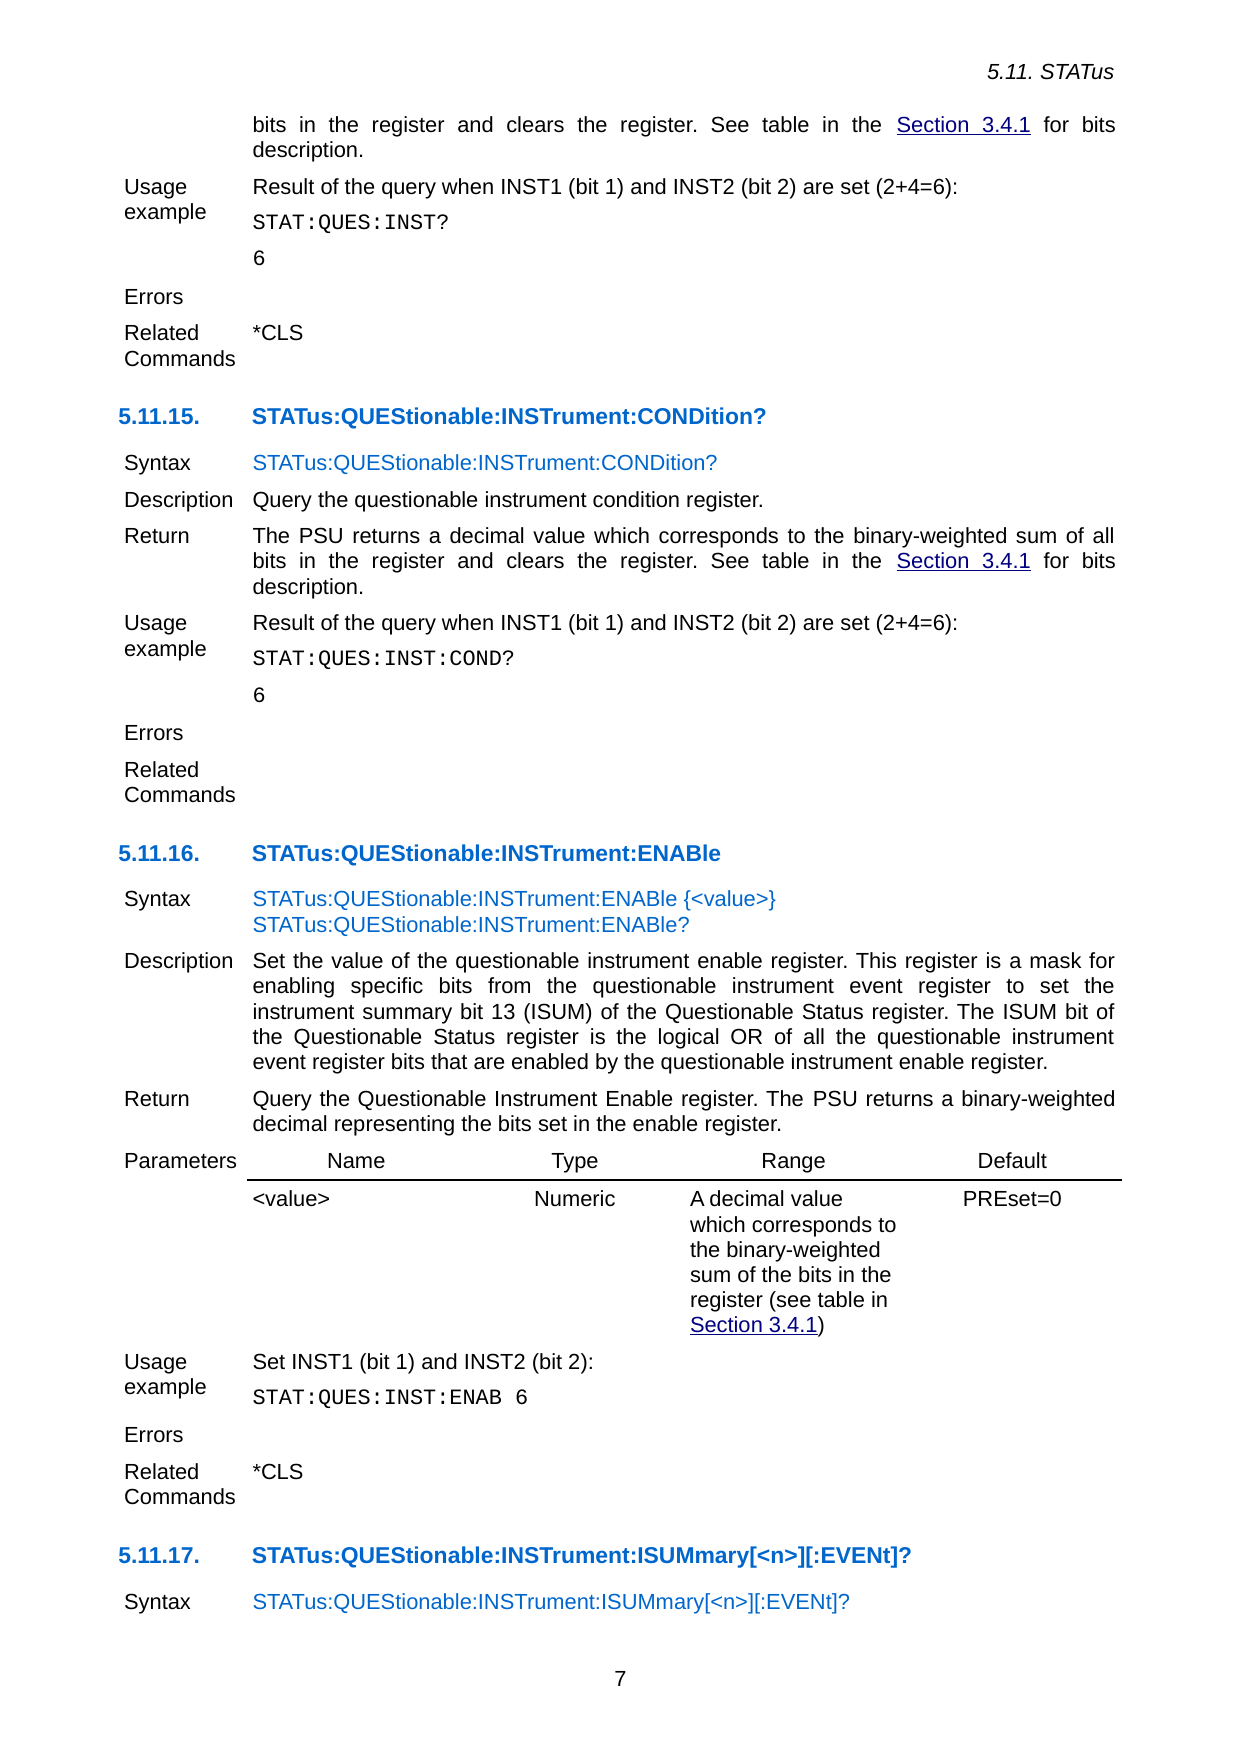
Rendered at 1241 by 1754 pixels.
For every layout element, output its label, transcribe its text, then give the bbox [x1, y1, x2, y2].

table_cell A decimal value which corresponds to the binary-weighted sum of the bits in the register (see table in Section 3.4.1) [684, 1181, 903, 1343]
table_header Syntax [118, 1583, 247, 1619]
table_header STATus:QUEStionable:INSTrument:ISUMmary[<n>][:EVENt]? [247, 1583, 1122, 1619]
table_cell Return [118, 518, 247, 604]
table_cell [247, 714, 1122, 751]
table_cell PREset=0 [903, 1181, 1122, 1343]
table_cell [247, 1417, 1122, 1453]
table_header STATus:QUEStionable:INSTrument:CONDition? [247, 444, 1122, 481]
table_cell Related Commands [118, 751, 247, 813]
table_cell Errors [118, 714, 247, 751]
table_cell The PSU returns a decimal value which corresponds to the binary-weighted sum of all bits in the register and clears the register. See table in the Section 3.4.1 for bits description. [247, 518, 1122, 604]
table_cell *CLS [247, 315, 1122, 376]
table_cell Return [118, 1080, 247, 1142]
table_cell Errors [118, 1417, 247, 1453]
subtitle STATus:QUEStionable:INSTrument:ENABle [118, 839, 1122, 866]
subtitle STATus:QUEStionable:INSTrument:CONDition? [118, 403, 1122, 429]
table_cell Description [118, 943, 247, 1080]
table_cell bits in the register and clears the register. See table in the Section 3.4.1 for bits description. [247, 106, 1122, 168]
table_cell Result of the query when INST1 (bit 1) and INST2 (bit 2) are set (2+4=6): STAT:QUES:INST:COND? 6 [247, 605, 1122, 714]
table_cell Result of the query when INST1 (bit 1) and INST2 (bit 2) are set (2+4=6): STAT:QUES:INST? 6 [247, 168, 1122, 278]
table_cell Default [903, 1142, 1122, 1178]
table_cell Usage example [118, 605, 247, 714]
table_header STATus:QUEStionable:INSTrument:ENABle {<value>} STATus:QUEStionable:INSTrument:ENABle? [247, 881, 1122, 942]
table_cell [247, 278, 1122, 314]
table_cell Query the questionable instrument condition register. [247, 481, 1122, 517]
table_header Syntax [118, 881, 247, 942]
table_cell Set INST1 (bit 1) and INST2 (bit 2): STAT:QUES:INST:ENAB 6 [247, 1343, 1122, 1417]
table_cell Description [118, 481, 247, 517]
table_cell Usage example [118, 1343, 247, 1417]
table_cell Parameters [118, 1142, 247, 1343]
table_cell Usage example [118, 168, 247, 278]
table_cell Errors [118, 278, 247, 314]
table_cell Range [684, 1142, 903, 1178]
table_cell Query the Questionable Instrument Enable register. The PSU returns a binary-weighted decimal representing the bits set in the enable register. [247, 1080, 1122, 1142]
table_cell [247, 751, 1122, 813]
table_cell Type [465, 1142, 684, 1178]
table_cell Numeric [465, 1181, 684, 1343]
table_cell *CLS [247, 1453, 1122, 1515]
subtitle STATus:QUEStionable:INSTrument:ISUMmary[<n>][:EVENt]? [118, 1542, 1122, 1568]
table_cell Set the value of the questionable instrument enable register. This register is a mask for enabling specific bits from the questionable instrument event register to set the instrument summary bit 13 (ISUM) of the Questionable Status register. The ISUM bit of the Questionable Status register is the logical OR of all the questionable instrument event register bits that are enabled by the questionable instrument enable register. [247, 943, 1122, 1080]
table_cell <value> [247, 1181, 465, 1343]
table_cell Name [247, 1142, 465, 1178]
table_cell Related Commands [118, 315, 247, 376]
table_header Syntax [118, 444, 247, 481]
table_cell Related Commands [118, 1453, 247, 1515]
table_cell [118, 106, 247, 168]
